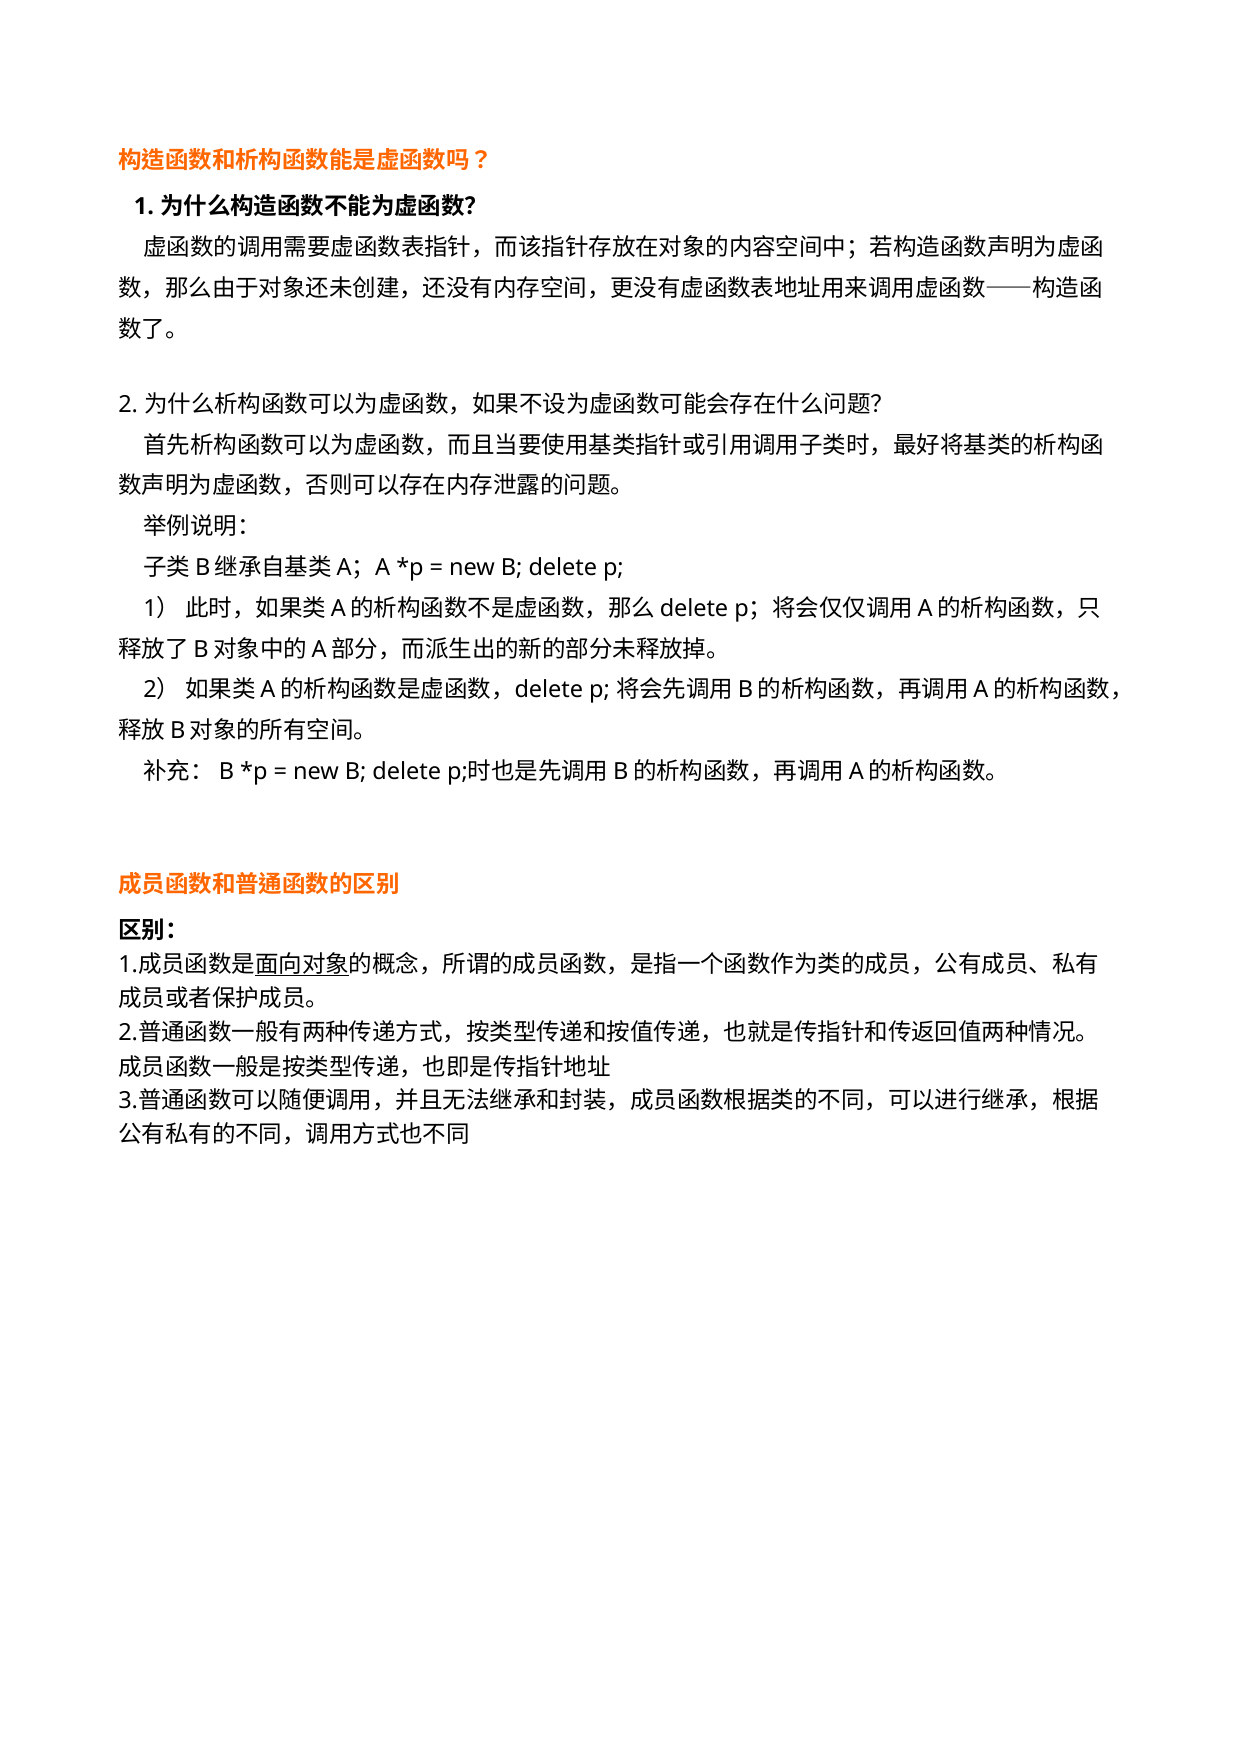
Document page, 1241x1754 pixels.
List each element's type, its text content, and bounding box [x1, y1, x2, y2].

text 3.普通函数可以随便调用，并且无法继承和封装，成员函数根据类的不同，可以进行继承，根据公有私有的不同，调用方式也不同 [118, 1082, 1122, 1150]
text 2.普通函数一般有两种传递方式，按类型传递和按值传递，也就是传指针和传返回值两种情况。成员函数一般是按类型传递，也即是传指针地址 [118, 1014, 1122, 1082]
text 1） 此时，如果类A的析构函数不是虚函数，那么delete p；将会仅仅调用A的析构函数，只释放了B对象中的A部分，而派生出的新的部分未释放掉。 [118, 589, 1122, 664]
text 1.成员函数是面向对象的概念，所谓的成员函数，是指一个函数作为类的成员，公有成员、私有成员或者保护成员。 [118, 946, 1122, 1014]
text 2. 为什么析构函数可以为虚函数，如果不设为虚函数可能会存在什么问题？ [118, 385, 1122, 419]
text 2） 如果类A的析构函数是虚函数，delete p; 将会先调用B的析构函数，再调用A的析构函数，释放B对象的所有空间。 [118, 671, 1122, 746]
text 补充： B *p = new B; delete p;时也是先调用B的析构函数，再调用A的析构函数。 [118, 752, 1122, 786]
text 1. 为什么构造函数不能为虚函数？ [134, 188, 1106, 222]
text 子类B继承自基类A；A *p = new B; delete p; [118, 548, 1122, 582]
text 举例说明： [118, 507, 1122, 541]
subtitle 构造函数和析构函数能是虚函数吗？ [118, 143, 1122, 175]
text 虚函数的调用需要虚函数表指针，而该指针存放在对象的内容空间中；若构造函数声明为虚函数，那么由于对象还未创建，还没有内存空间，更没有虚函数表地址用来调用虚函数——构造函数了。 [118, 228, 1122, 344]
text 区别： [118, 912, 1122, 946]
subtitle 成员函数和普通函数的区别 [118, 867, 1122, 899]
text 首先析构函数可以为虚函数，而且当要使用基类指针或引用调用子类时，最好将基类的析构函数声明为虚函数，否则可以存在内存泄露的问题。 [118, 426, 1122, 501]
